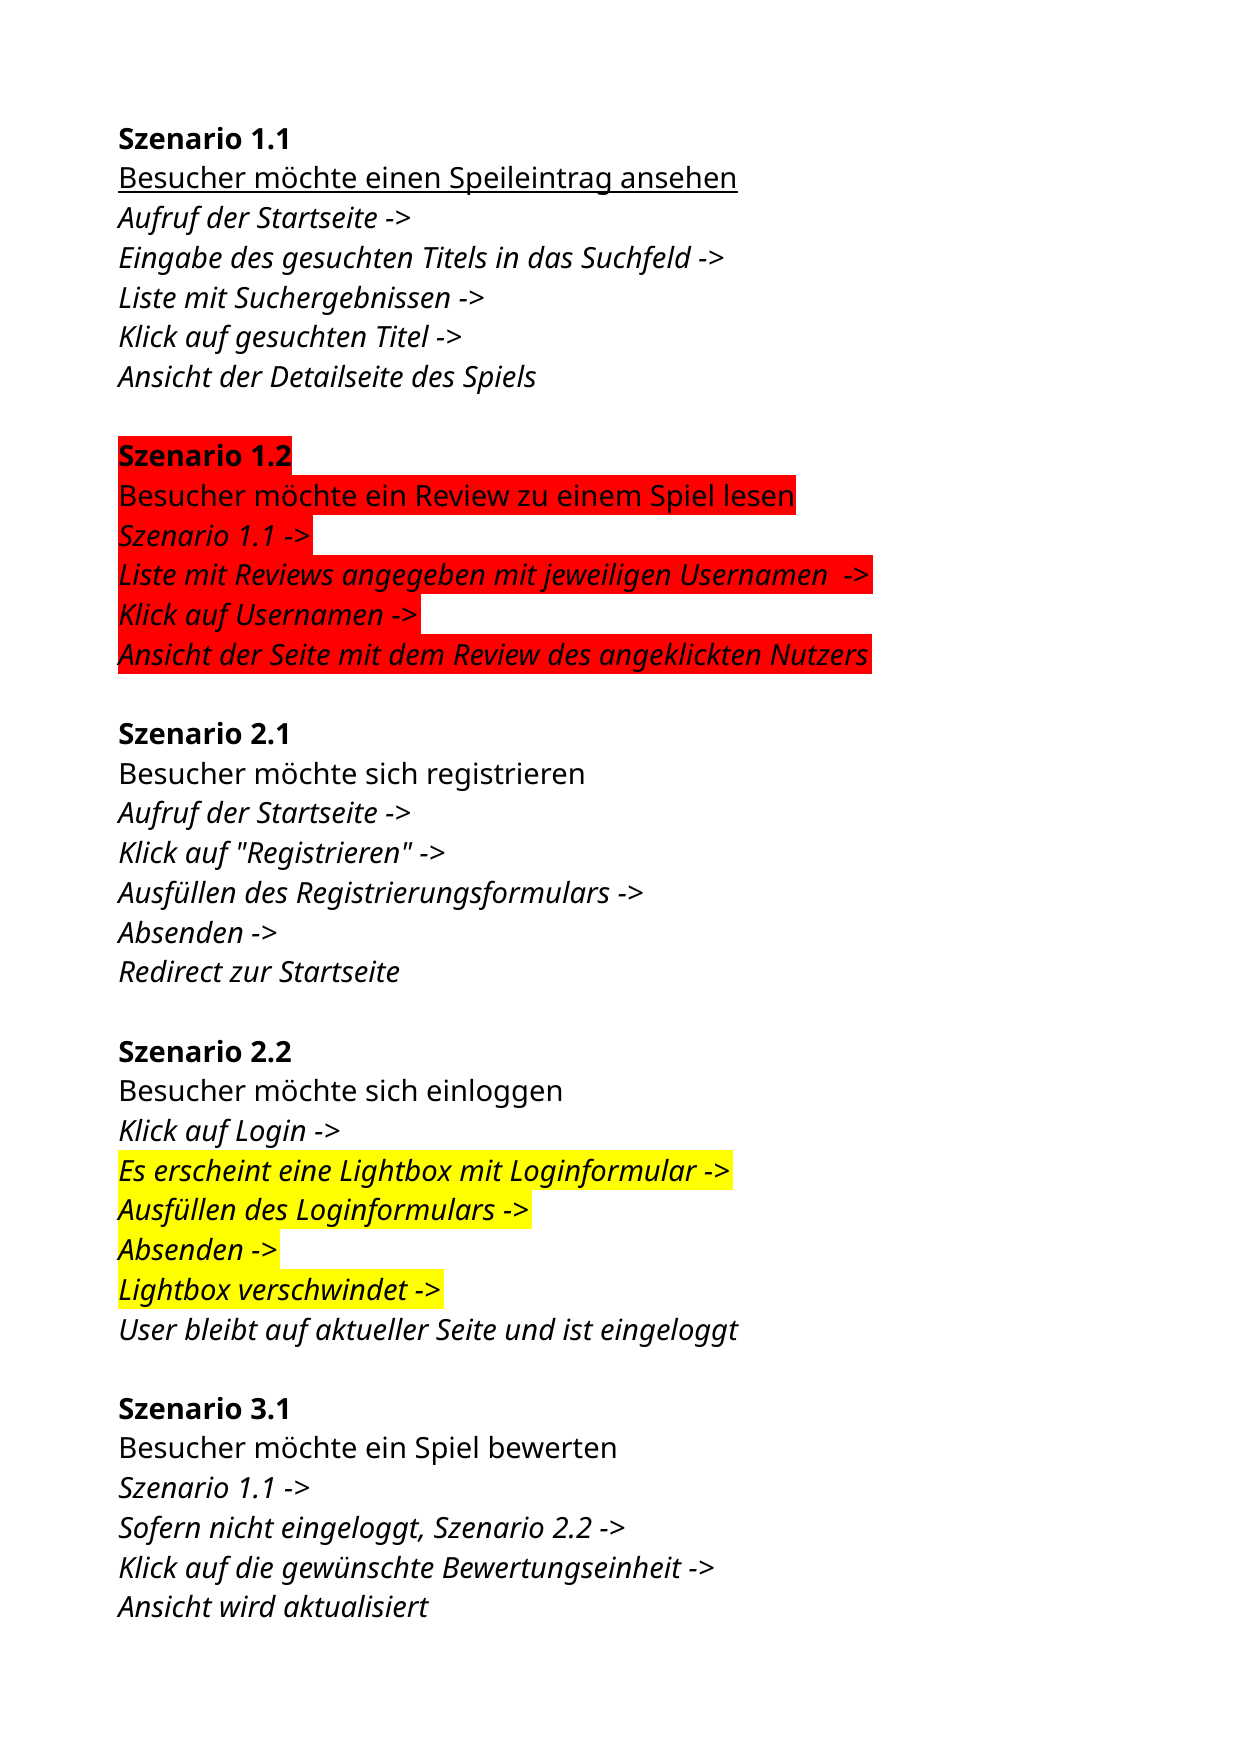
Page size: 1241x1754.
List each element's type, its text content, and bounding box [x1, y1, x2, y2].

text Absenden -> [118, 1229, 1122, 1269]
text Liste mit Reviews angegeben mit jeweiligen Usernamen -> [118, 555, 1122, 594]
text Szenario 2.1 [118, 713, 1122, 753]
text Es erscheint eine Lightbox mit Loginformular -> [118, 1150, 1122, 1190]
text Klick auf die gewünschte Bewertungseinheit -> [118, 1547, 1122, 1587]
text Szenario 1.2 [118, 436, 1122, 475]
text Klick auf "Registrieren" -> [118, 832, 1122, 872]
text Besucher möchte ein Spiel bewerten [118, 1428, 1122, 1467]
text Lightbox verschwindet -> [118, 1269, 1122, 1309]
text Ansicht wird aktualisiert [118, 1587, 1122, 1626]
text Sofern nicht eingeloggt, Szenario 2.2 -> [118, 1507, 1122, 1547]
text Liste mit Suchergebnissen -> [118, 277, 1122, 317]
text Eingabe des gesuchten Titels in das Suchfeld -> [118, 237, 1122, 277]
text Besucher möchte sich einloggen [118, 1071, 1122, 1110]
text Szenario 2.2 [118, 1031, 1122, 1071]
text Aufruf der Startseite -> [118, 197, 1122, 237]
text Besucher möchte sich registrieren [118, 753, 1122, 793]
text Szenario 1.1 [118, 118, 1122, 158]
text Aufruf der Startseite -> [118, 793, 1122, 832]
text User bleibt auf aktueller Seite und ist eingeloggt [118, 1309, 1122, 1348]
text Klick auf Usernamen -> [118, 594, 1122, 634]
text Ansicht der Seite mit dem Review des angeklickten Nutzers [118, 634, 1122, 674]
text Szenario 1.1 -> [118, 1467, 1122, 1507]
text Klick auf Login -> [118, 1110, 1122, 1150]
text Ausfüllen des Registrierungsformulars -> [118, 872, 1122, 912]
text Besucher möchte einen Speileintrag ansehen [118, 158, 1122, 197]
text Absenden -> [118, 912, 1122, 952]
text Besucher möchte ein Review zu einem Spiel lesen [118, 475, 1122, 515]
text Ausfüllen des Loginformulars -> [118, 1190, 1122, 1229]
text Szenario 3.1 [118, 1388, 1122, 1428]
text Redirect zur Startseite [118, 952, 1122, 991]
text Ansicht der Detailseite des Spiels [118, 356, 1122, 396]
text Klick auf gesuchten Titel -> [118, 317, 1122, 356]
text Szenario 1.1 -> [118, 515, 1122, 555]
